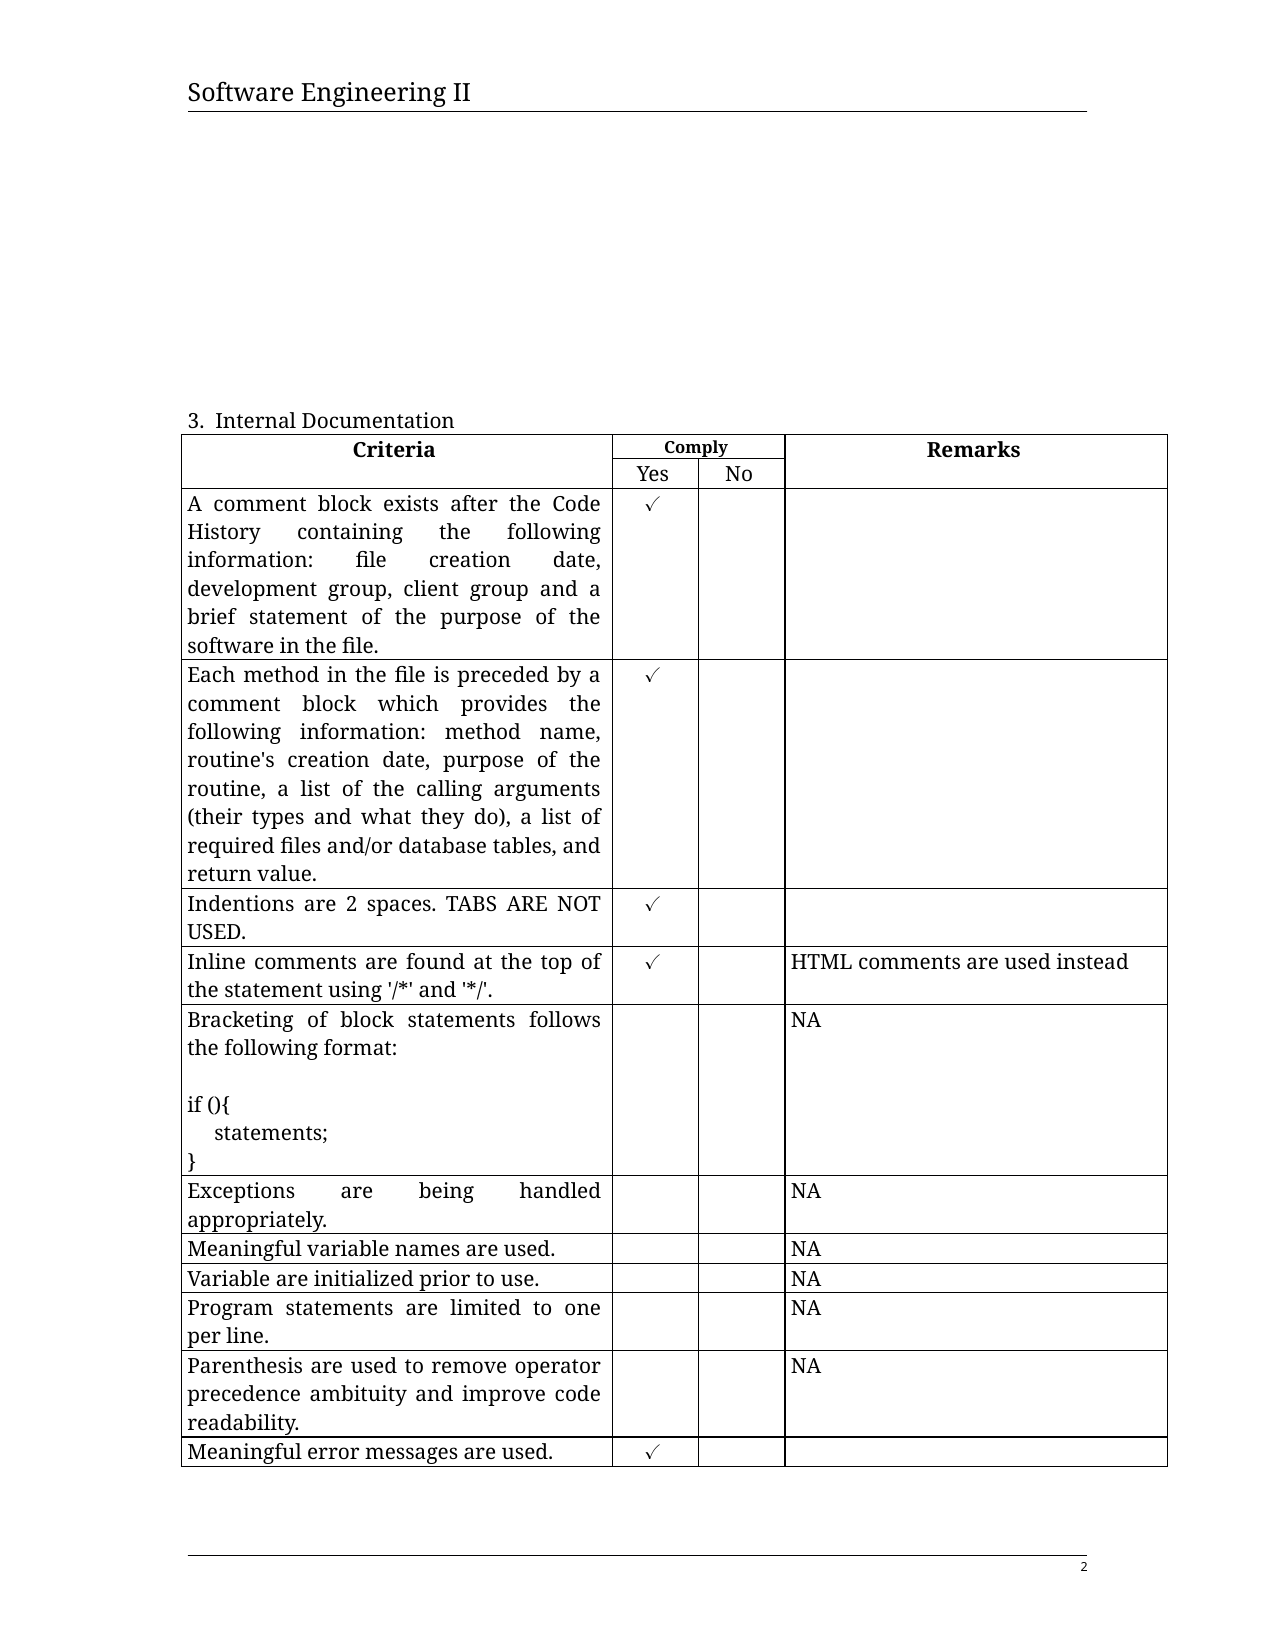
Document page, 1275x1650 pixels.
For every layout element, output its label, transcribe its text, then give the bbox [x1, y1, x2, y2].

table_header Remarks [786, 435, 1167, 488]
table_cell [613, 1264, 698, 1292]
table_cell [699, 1005, 784, 1175]
text 3. Internal Documentation [187, 406, 1087, 434]
table_cell Exceptions are being handled appropriately. [182, 1176, 612, 1233]
table_cell ✓ [613, 660, 698, 888]
table_cell ✓ [613, 1438, 698, 1466]
table_cell [699, 489, 784, 659]
table_cell Variable are initialized prior to use. [182, 1264, 612, 1292]
table_cell ✓ [613, 489, 698, 659]
table_cell [613, 1293, 698, 1350]
table_cell Each method in the file is preceded by a comment block which provides the following information: method name, routine's creation date, purpose of the routine, a list of the calling arguments (their types and what they do), a list of required files and/or database tables, and return value. [182, 660, 612, 888]
table_cell HTML comments are used instead [786, 947, 1167, 1004]
table_cell A comment block exists after the Code History containing the following information: file creation date, development group, client group and a brief statement of the purpose of the software in the file. [182, 489, 612, 659]
table_cell Program statements are limited to one per line. [182, 1293, 612, 1350]
table_cell [699, 947, 784, 1004]
table_cell NA [786, 1176, 1167, 1233]
table_cell [786, 489, 1167, 659]
table_cell [786, 660, 1167, 888]
table_cell [699, 1176, 784, 1233]
table_cell [699, 1264, 784, 1292]
table_cell Inline comments are found at the top of the statement using '/*' and '*/'. [182, 947, 612, 1004]
table_cell Bracketing of block statements follows the following format: if (){ statements; } [182, 1005, 612, 1175]
table_cell [613, 1351, 698, 1436]
table_cell [699, 1293, 784, 1350]
table_cell ✓ [613, 947, 698, 1004]
table_header Criteria [182, 435, 612, 488]
table_cell [699, 1438, 784, 1466]
table_cell Indentions are 2 spaces. TABS ARE NOT USED. [182, 889, 612, 946]
table_cell Parenthesis are used to remove operator precedence ambituity and improve code readability. [182, 1351, 612, 1436]
table_cell [699, 660, 784, 888]
table_cell [786, 1438, 1167, 1466]
table_cell Meaningful variable names are used. [182, 1234, 612, 1263]
table_cell NA [786, 1351, 1167, 1436]
table_cell [699, 889, 784, 946]
table_cell NA [786, 1293, 1167, 1350]
table_cell ✓ [613, 889, 698, 946]
table_cell Meaningful error messages are used. [182, 1438, 612, 1466]
table_cell NA [786, 1264, 1167, 1292]
table_cell [699, 1351, 784, 1436]
table_cell NA [786, 1234, 1167, 1263]
table_cell [786, 889, 1167, 946]
table_cell [613, 1176, 698, 1233]
table_cell [699, 1234, 784, 1263]
table_cell Yes [613, 459, 698, 488]
table_header Comply [613, 435, 784, 458]
table_cell [613, 1005, 698, 1175]
table_cell No [699, 459, 784, 488]
table_cell [613, 1234, 698, 1263]
table_cell NA [786, 1005, 1167, 1175]
